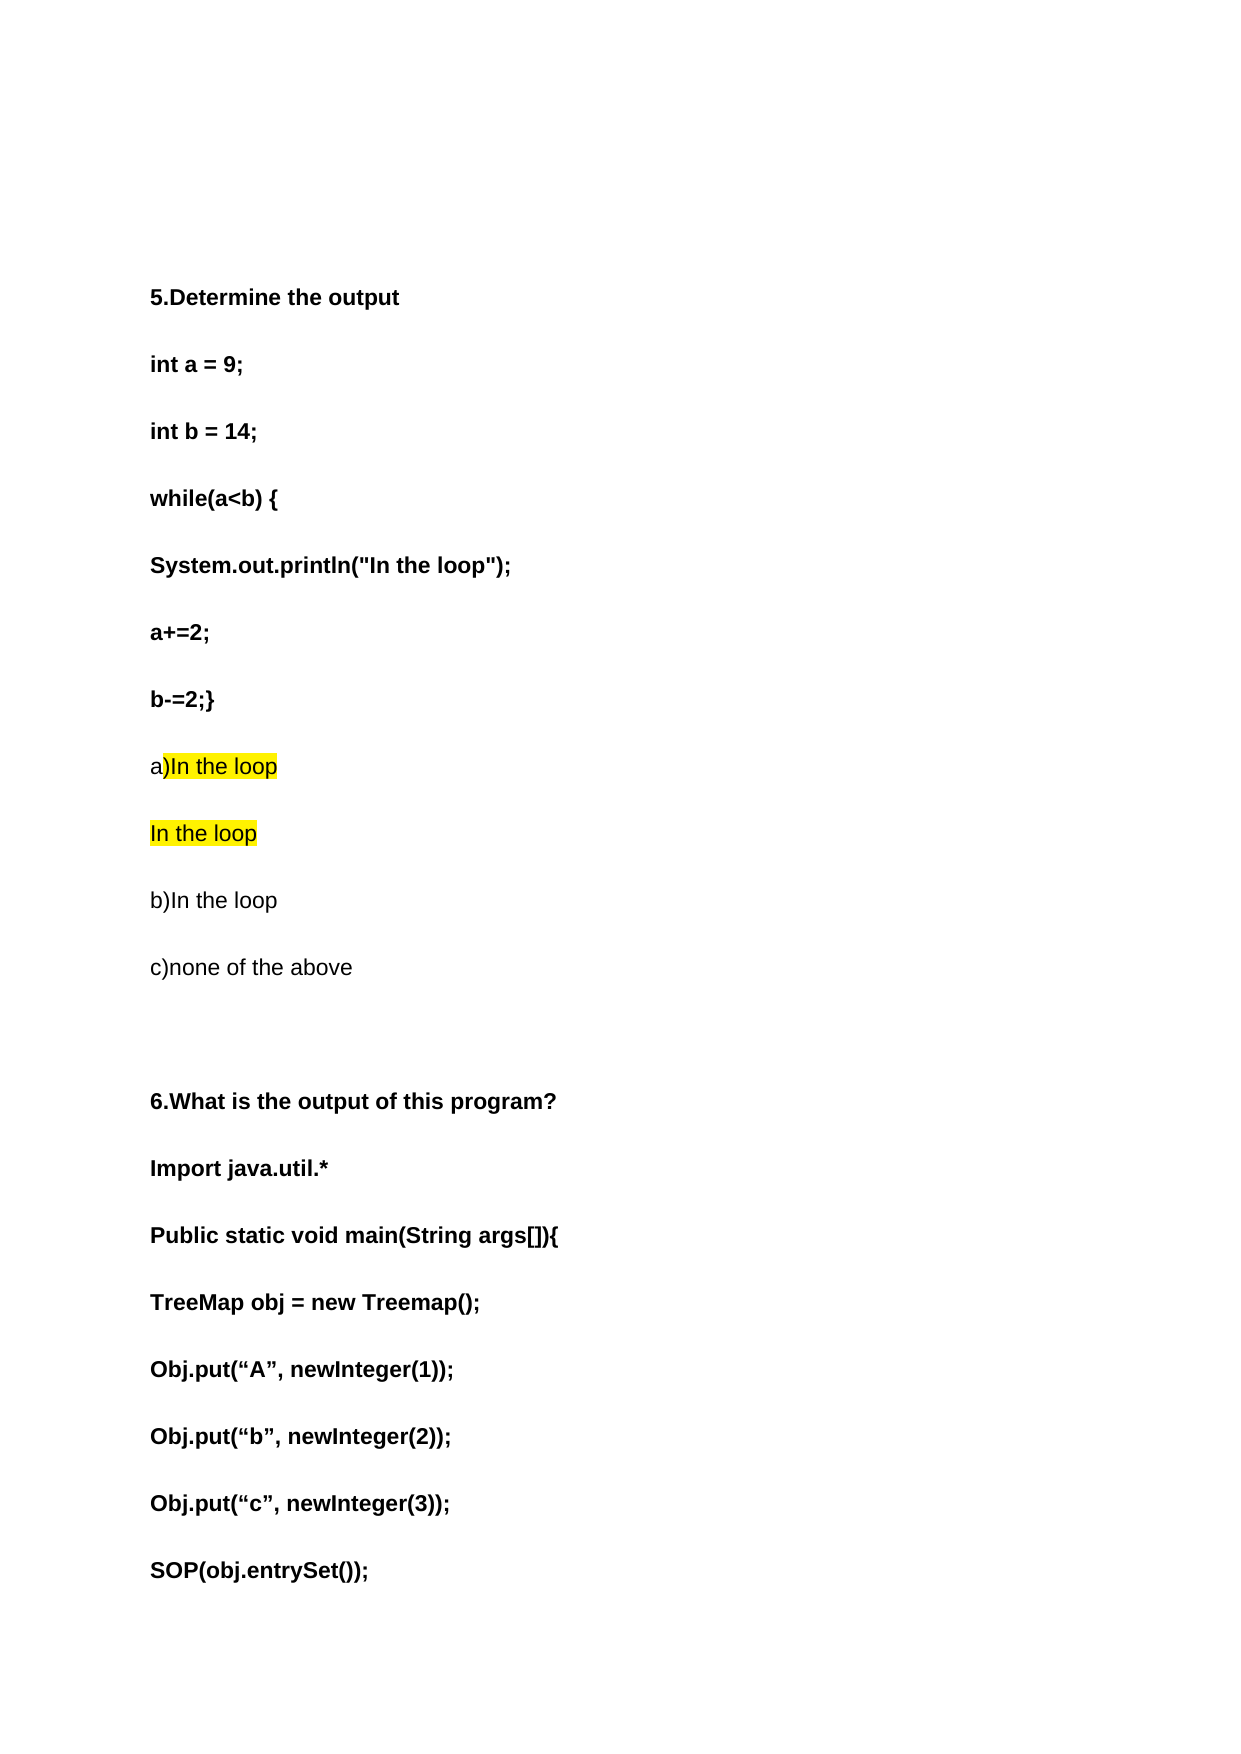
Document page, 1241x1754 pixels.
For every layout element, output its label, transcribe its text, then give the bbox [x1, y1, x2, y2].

text 5.Determine the output [150, 284, 1090, 310]
text SOP(obj.entrySet()); [150, 1557, 1090, 1583]
text System.out.println("In the loop"); [150, 552, 1090, 578]
text In the loop [150, 820, 1090, 846]
text Public static void main(String args[]){ [150, 1222, 1090, 1248]
text Import java.util.* [150, 1155, 1090, 1181]
text b-=2;} [150, 686, 1090, 712]
text b)In the loop [150, 887, 1090, 913]
text while(a<b) { [150, 485, 1090, 511]
text int a = 9; [150, 351, 1090, 377]
text TreeMap obj = new Treemap(); [150, 1289, 1090, 1315]
text 6.What is the output of this program? [150, 1088, 1090, 1114]
text c)none of the above [150, 954, 1090, 980]
text Obj.put(“b”, newInteger(2)); [150, 1423, 1090, 1449]
text Obj.put(“c”, newInteger(3)); [150, 1489, 1090, 1516]
text int b = 14; [150, 418, 1090, 444]
text a+=2; [150, 619, 1090, 645]
text Obj.put(“A”, newInteger(1)); [150, 1356, 1090, 1382]
text a)In the loop [150, 753, 1090, 779]
